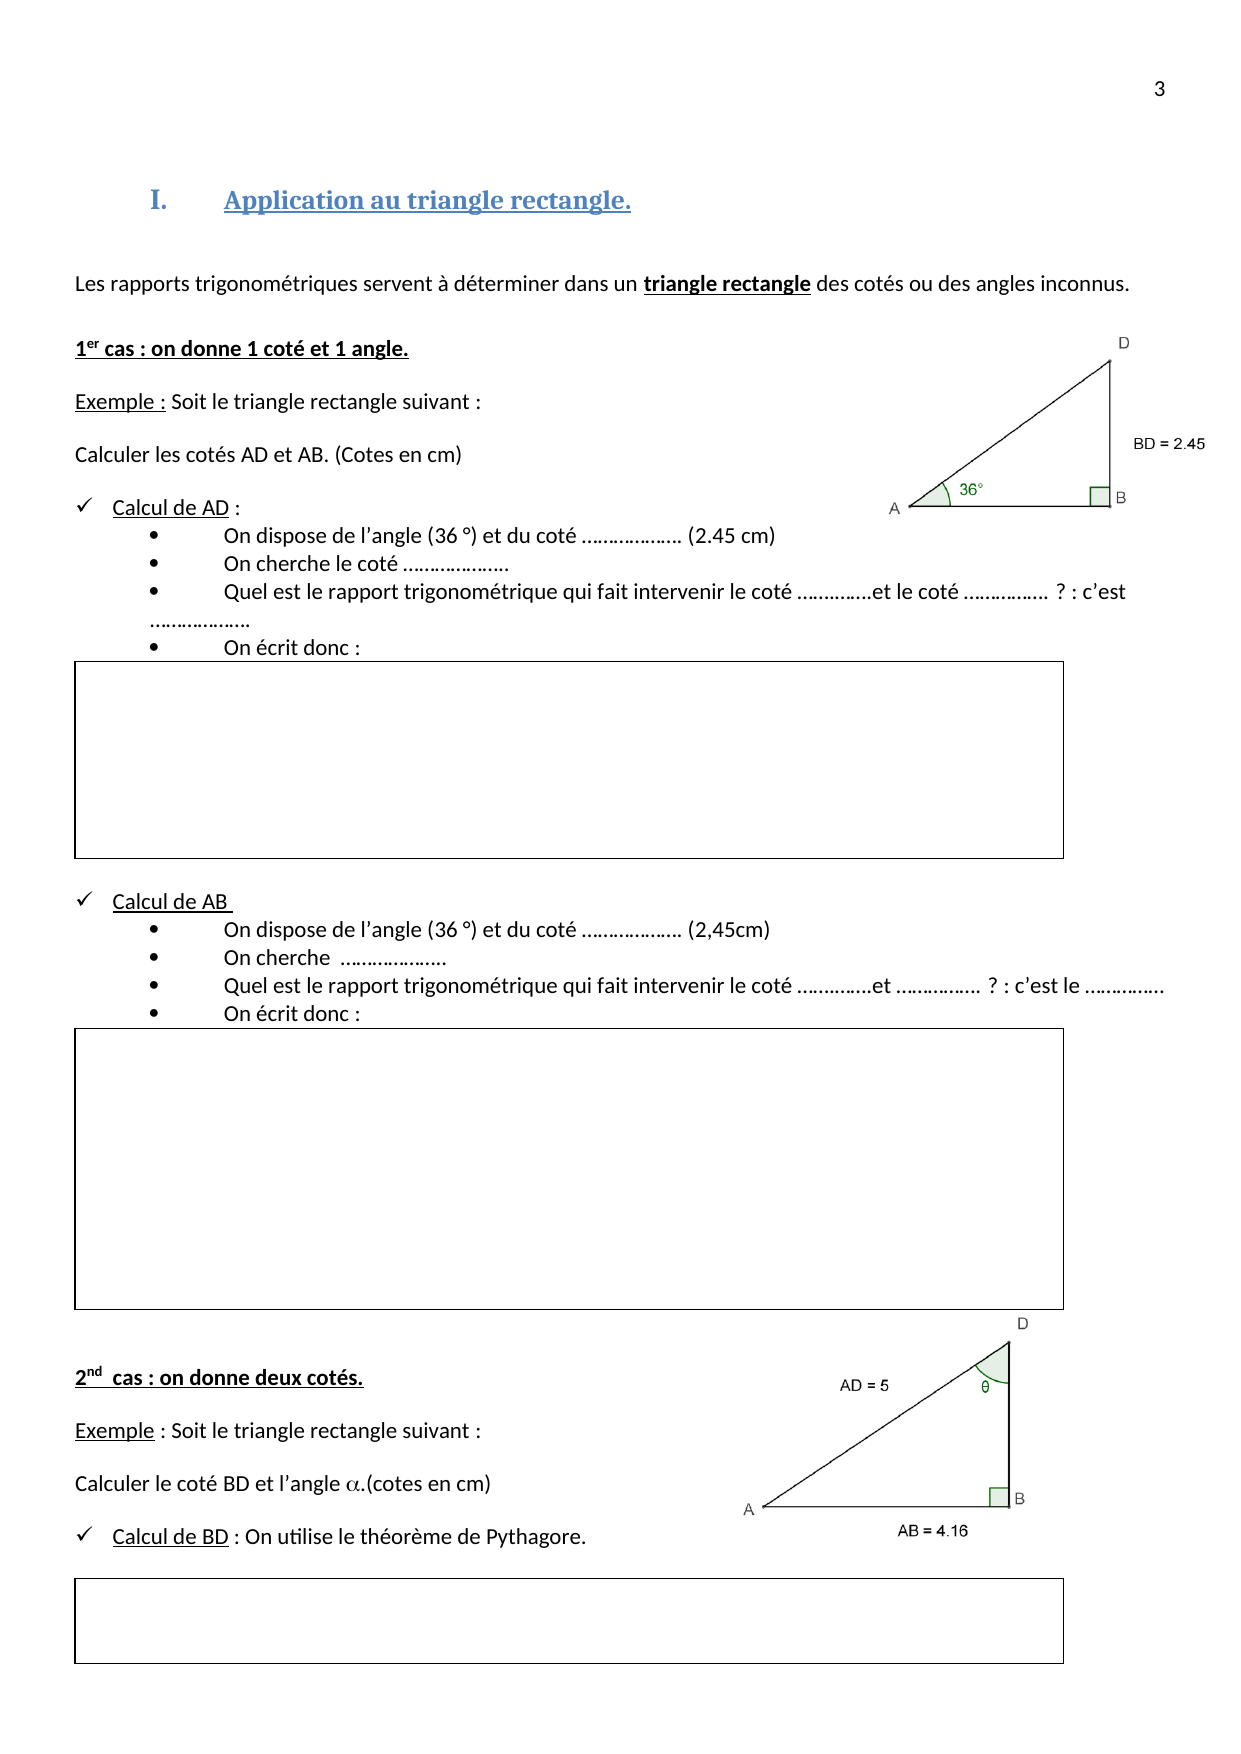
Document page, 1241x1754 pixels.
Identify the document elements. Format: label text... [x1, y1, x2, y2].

text 2nd cas : on donne deux cotés. [75, 1363, 739, 1391]
text Exemple : Soit le triangle rectangle suivant : [75, 1416, 739, 1444]
text Les rapports trigonométriques servent à déterminer dans un triangle rectangle des cotés ou des angles inconnus. [75, 269, 1165, 297]
list Quel est le rapport trigonométrique qui fait intervenir le coté …….…….et ……………. ? : c’est le …………… [150, 971, 1165, 999]
list On cherche le coté ……………….. [150, 549, 1165, 577]
list Calcul de AD : [75, 493, 878, 521]
list On dispose de l’angle (36 °) et du coté ………………. (2,45cm) [150, 915, 1165, 943]
text Calculer les cotés AD et AB. (Cotes en cm) [75, 440, 878, 468]
text [1038, 1469, 1165, 1497]
subtitle Application au triangle rectangle. [150, 183, 1165, 216]
picture [739, 1311, 1038, 1544]
text [1038, 1363, 1165, 1391]
table_header [76, 1029, 1063, 1309]
text 1er cas : on donne 1 coté et 1 angle. [75, 334, 878, 362]
list On cherche ……………….. [150, 943, 1165, 971]
text Exemple : Soit le triangle rectangle suivant : [75, 387, 878, 415]
list Calcul de BD : On utilise le théorème de Pythagore. [75, 1522, 1165, 1550]
text Calculer le coté BD et l’angle .(cotes en cm) [75, 1469, 739, 1497]
picture [878, 309, 1214, 543]
list Quel est le rapport trigonométrique qui fait intervenir le coté …….…….et le coté ……………. ? : c’est ………………. [150, 577, 1165, 633]
list Calcul de AB [75, 887, 1165, 915]
list On écrit donc : [150, 633, 1165, 661]
list On écrit donc : [150, 999, 1165, 1027]
table_header [76, 662, 1063, 858]
table_header [76, 1579, 1063, 1663]
list On dispose de l’angle (36 °) et du coté ………………. (2.45 cm) [150, 521, 1165, 549]
text [1038, 1416, 1165, 1444]
